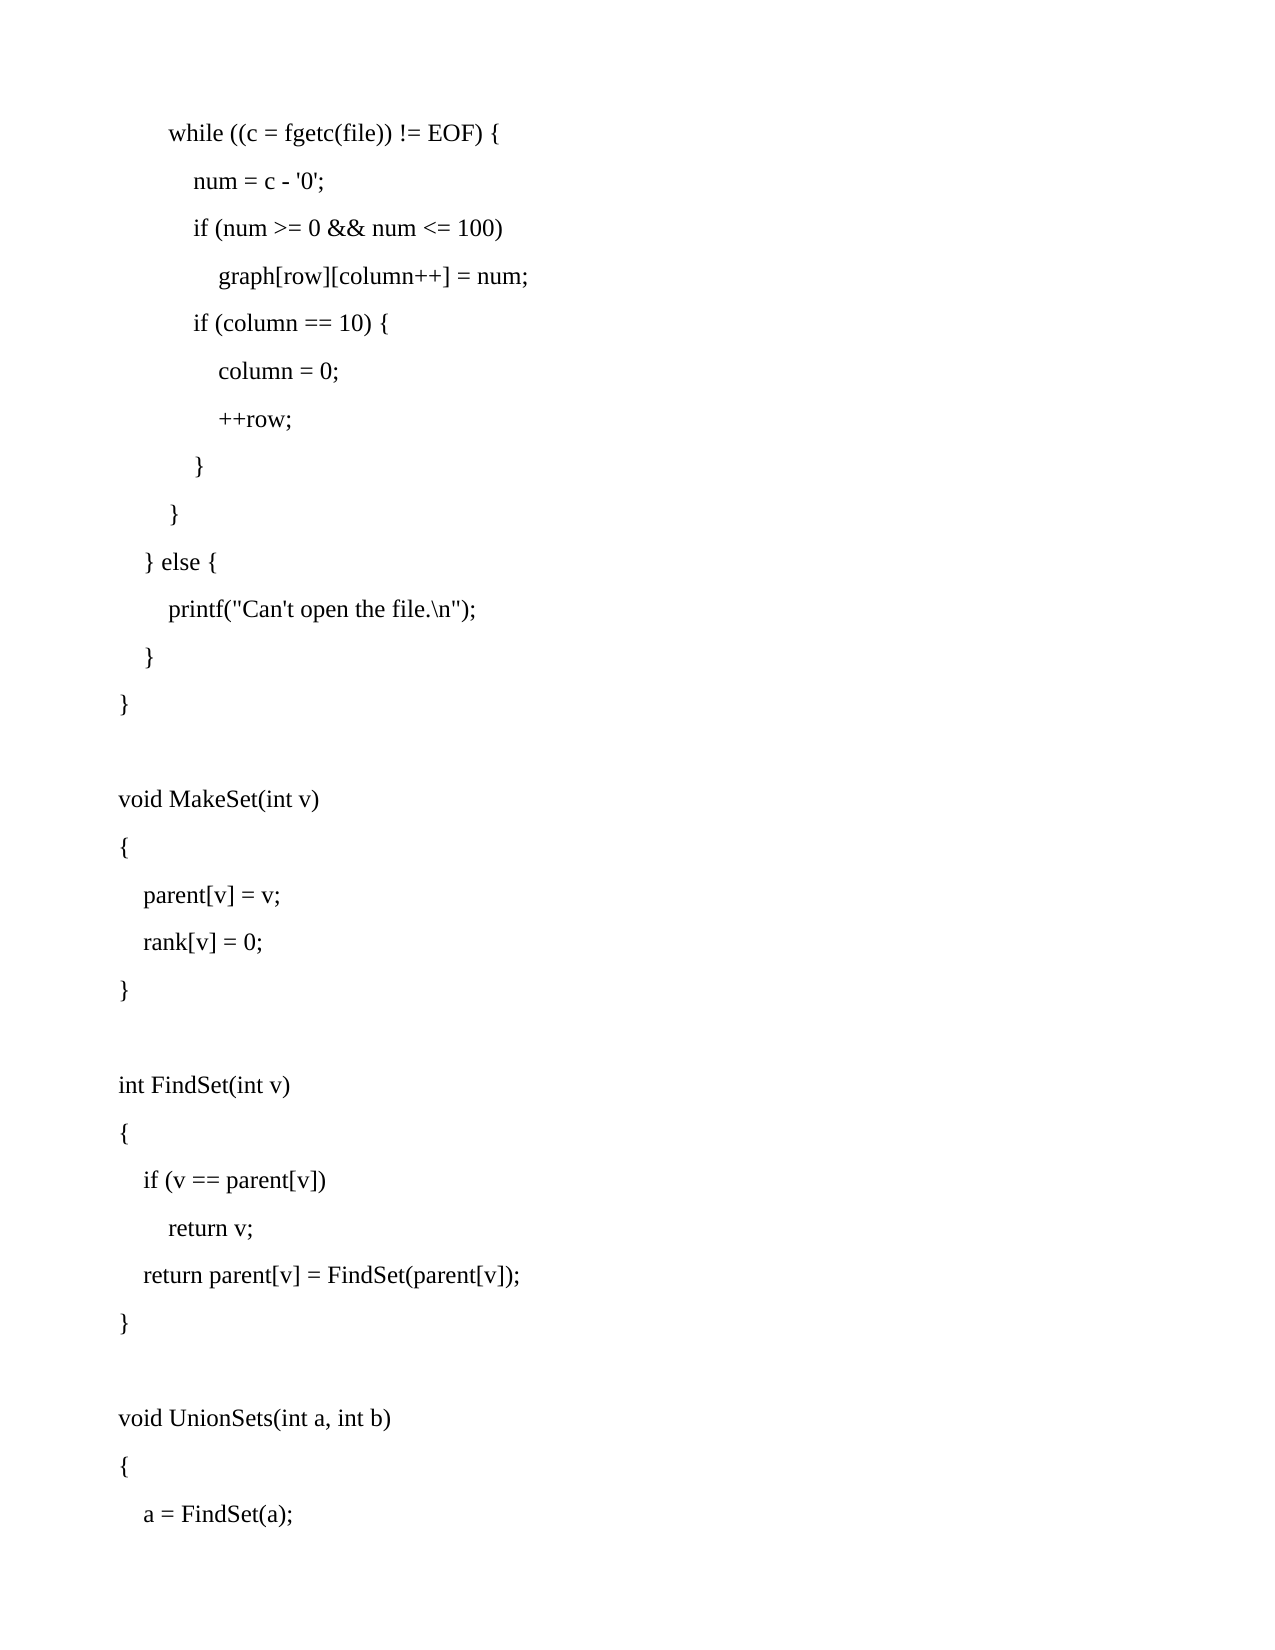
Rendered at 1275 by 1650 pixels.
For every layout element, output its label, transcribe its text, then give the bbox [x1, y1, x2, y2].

text while ((c = fgetc(file)) != EOF) { [118, 118, 1157, 147]
text if (v == parent[v]) [118, 1165, 1157, 1194]
text ++row; [118, 404, 1157, 432]
text { [118, 1118, 1157, 1147]
text graph[row][column++] = num; [118, 261, 1157, 290]
text void MakeSet(int v) [118, 784, 1157, 813]
text num = c - '0'; [118, 166, 1157, 194]
text { [118, 832, 1157, 861]
text } [118, 689, 1157, 718]
text if (column == 10) { [118, 308, 1157, 337]
text } [118, 975, 1157, 1004]
text } [118, 1308, 1157, 1337]
text } [118, 499, 1157, 528]
text } [118, 451, 1157, 480]
text rank[v] = 0; [118, 927, 1157, 956]
text void UnionSets(int a, int b) [118, 1403, 1157, 1432]
text a = FindSet(a); [118, 1499, 1157, 1527]
text if (num >= 0 && num <= 100) [118, 213, 1157, 242]
text printf("Can't open the file.\n"); [118, 594, 1157, 623]
text return v; [118, 1213, 1157, 1242]
text { [118, 1451, 1157, 1480]
text parent[v] = v; [118, 880, 1157, 908]
text return parent[v] = FindSet(parent[v]); [118, 1261, 1157, 1289]
text int FindSet(int v) [118, 1070, 1157, 1099]
text } [118, 642, 1157, 671]
text column = 0; [118, 356, 1157, 385]
text } else { [118, 547, 1157, 575]
